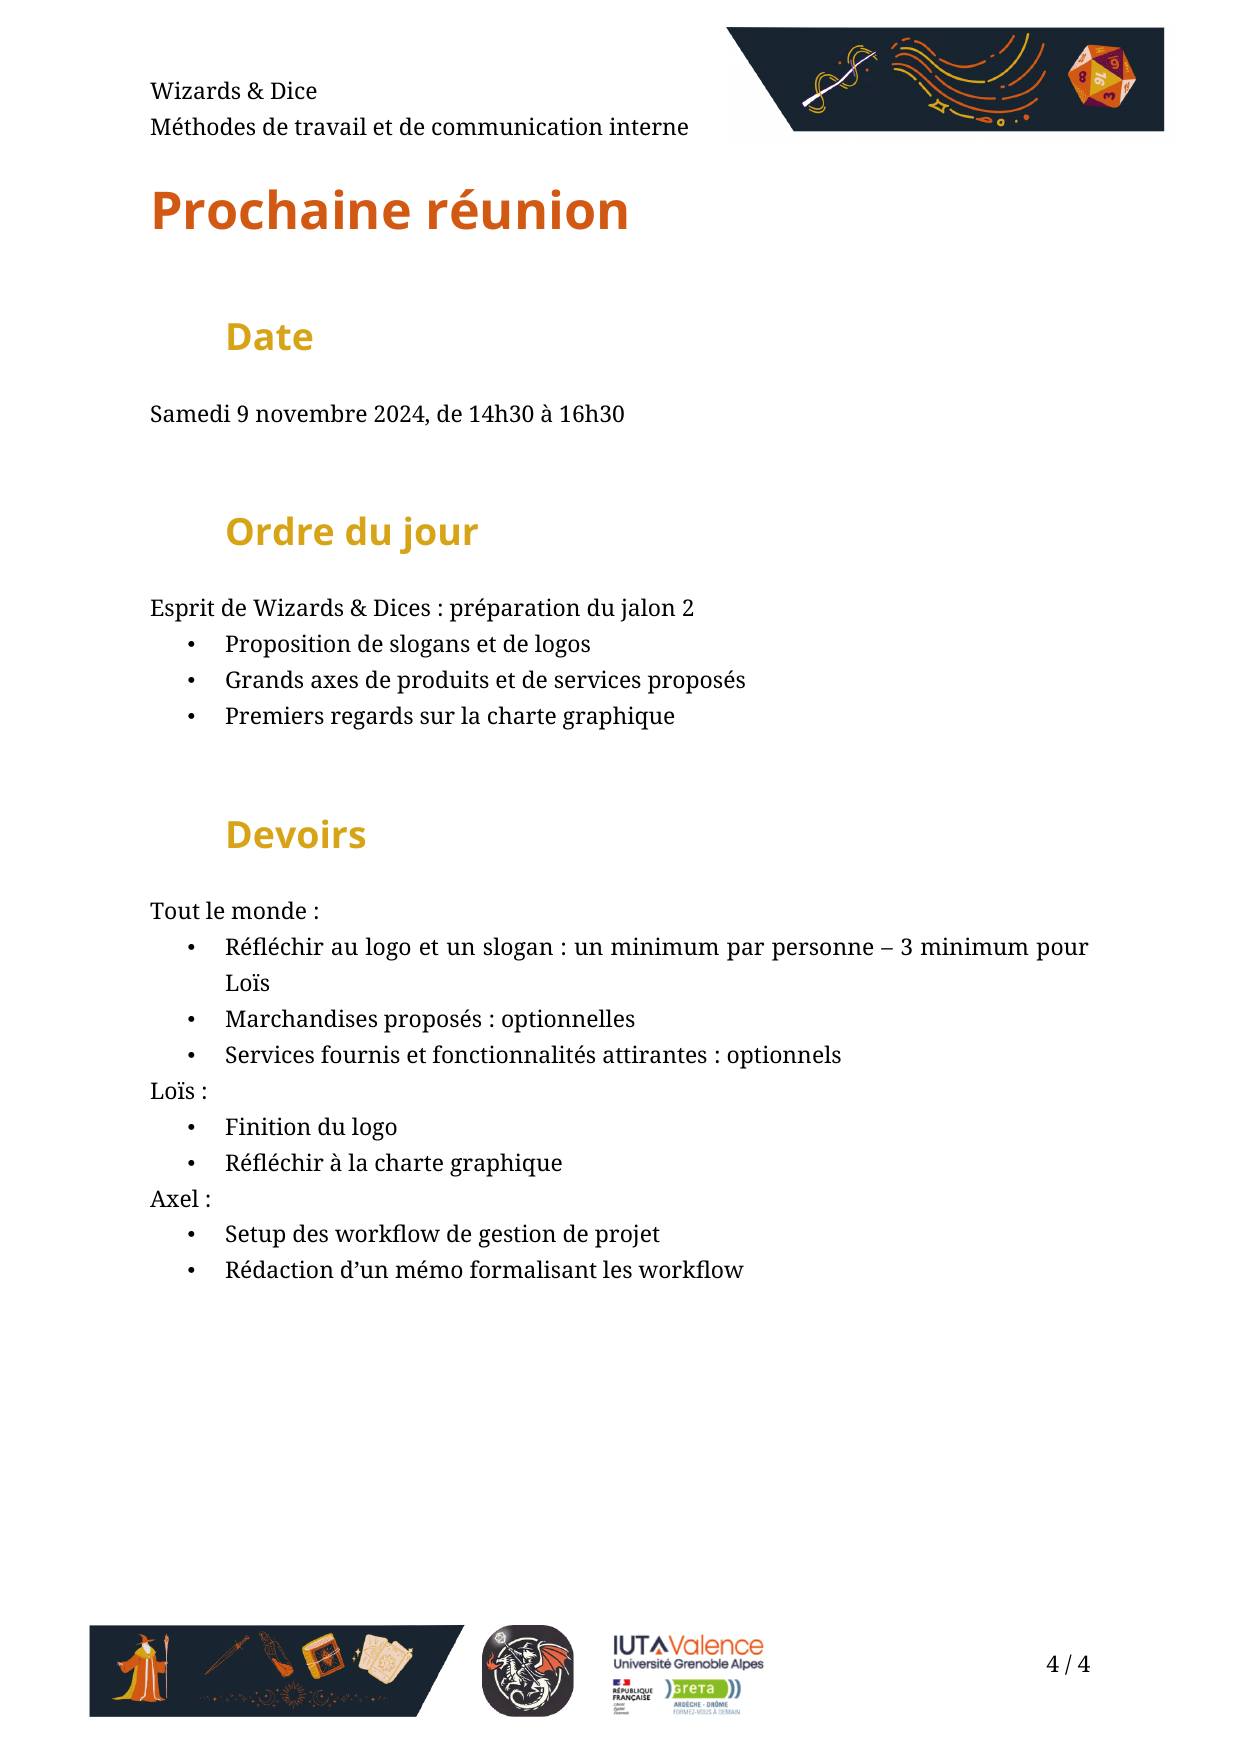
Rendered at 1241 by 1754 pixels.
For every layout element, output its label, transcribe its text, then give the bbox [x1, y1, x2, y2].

list Rédaction d’un mémo formalisant les workflow [187, 1254, 1090, 1286]
subtitle Devoirs [225, 808, 1090, 859]
text Samedi 9 novembre 2024, de 14h30 à 16h30 [150, 398, 1090, 429]
list Grands axes de produits et de services proposés [187, 664, 1090, 696]
picture [720, 18, 1178, 144]
text Axel : [150, 1182, 1090, 1214]
list Premiers regards sur la charte graphique [187, 700, 1090, 731]
list Réfléchir au logo et un slogan : un minimum par personne – 3 minimum pour Loïs [187, 931, 1090, 998]
list Services fournis et fonctionnalités attirantes : optionnels [187, 1039, 1090, 1070]
picture [81, 1614, 788, 1726]
list Réfléchir à la charte graphique [187, 1147, 1090, 1178]
list Finition du logo [187, 1111, 1090, 1142]
subtitle Ordre du jour [225, 505, 1090, 556]
subtitle Prochaine réunion [150, 174, 1090, 245]
text Tout le monde : [150, 895, 1090, 926]
list Setup des workflow de gestion de projet [187, 1218, 1090, 1250]
subtitle Date [225, 311, 1090, 362]
list Marchandises proposés : optionnelles [187, 1003, 1090, 1034]
text Loïs : [150, 1075, 1090, 1106]
text Esprit de Wizards & Dices : préparation du jalon 2 [150, 592, 1090, 624]
list Proposition de slogans et de logos [187, 628, 1090, 659]
